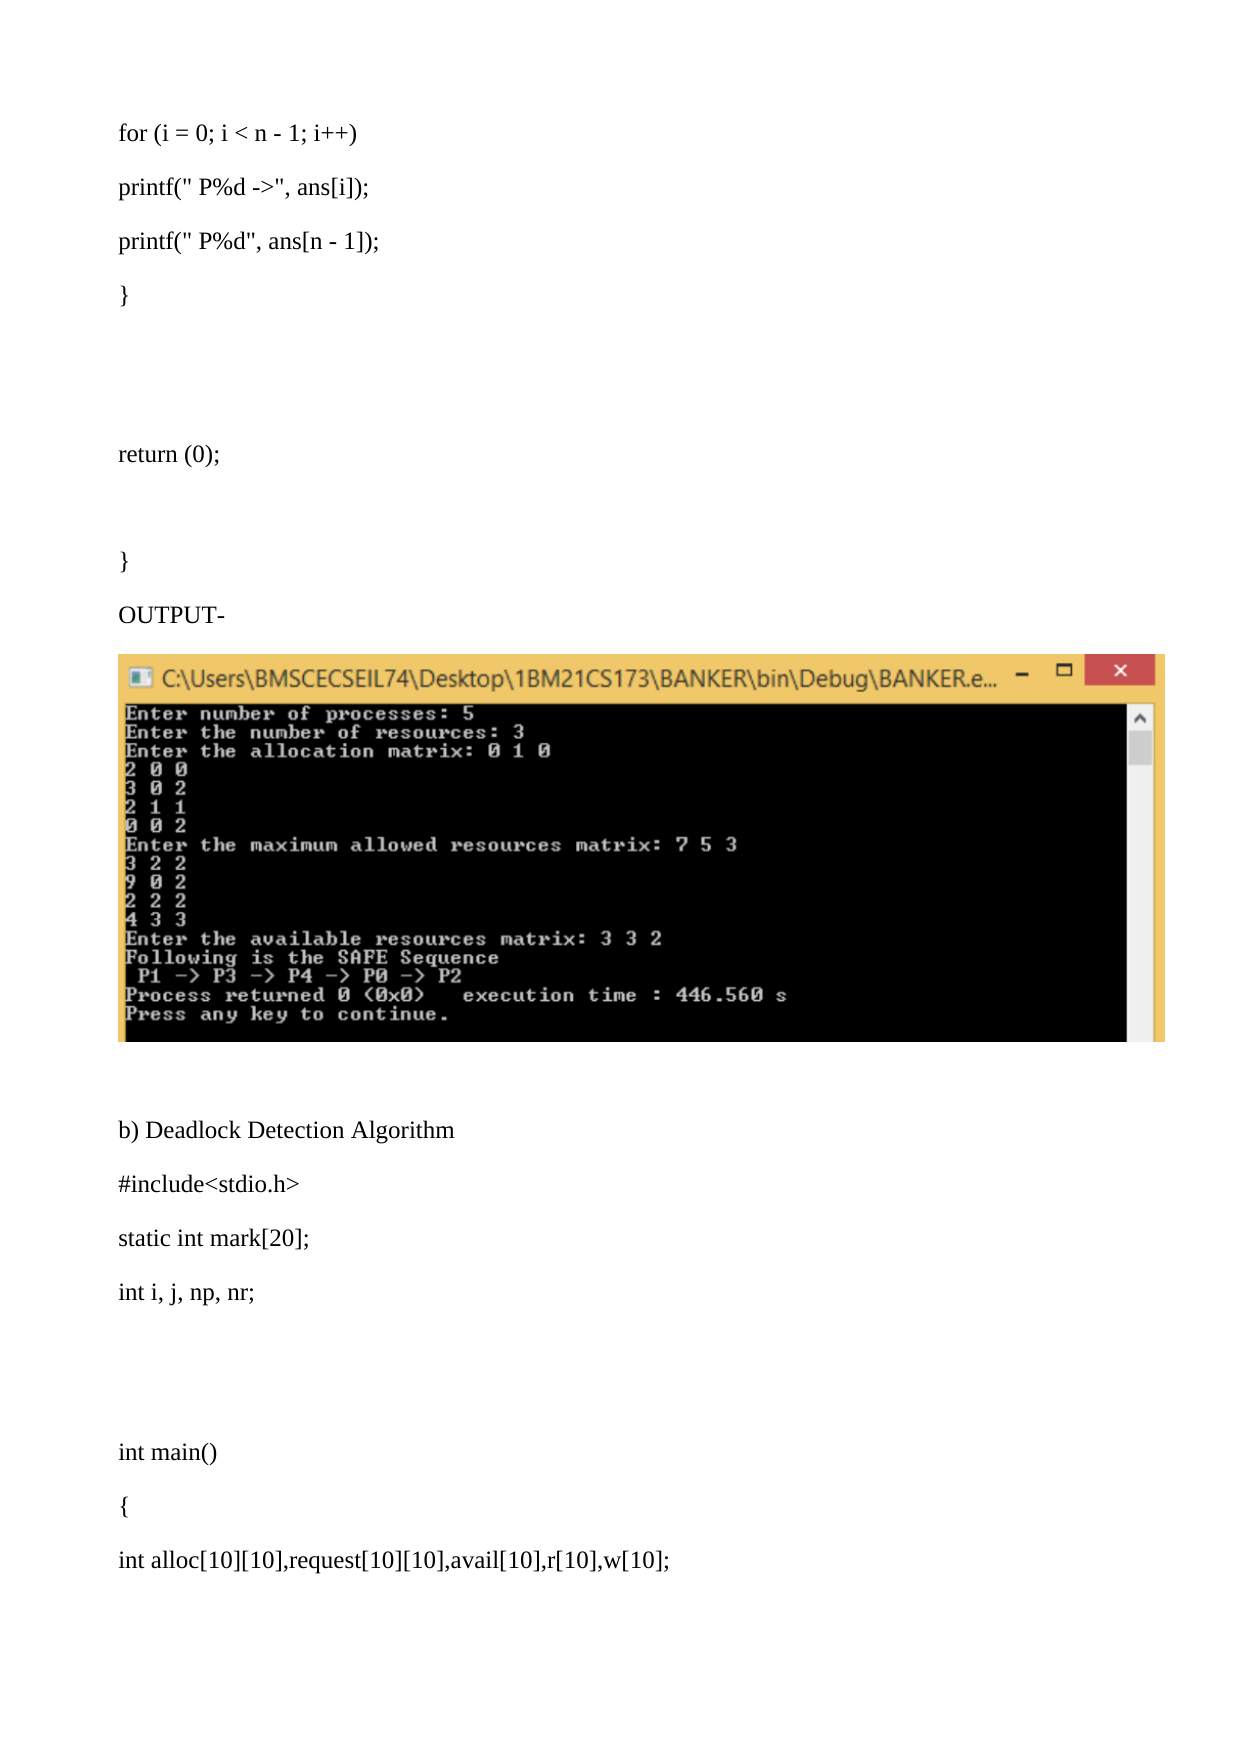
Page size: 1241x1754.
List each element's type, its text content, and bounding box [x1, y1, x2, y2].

text return (0); [118, 439, 1122, 468]
text printf(" P%d ->", ans[i]); [118, 172, 1122, 201]
text printf(" P%d", ans[n - 1]); [118, 226, 1122, 254]
text static int mark[20]; [118, 1223, 1122, 1252]
text int i, j, np, nr; [118, 1277, 1122, 1306]
text { [118, 1491, 1122, 1519]
text } [118, 280, 1122, 308]
text #include<stdio.h> [118, 1169, 1122, 1198]
text for (i = 0; i < n - 1; i++) [118, 118, 1122, 147]
text int alloc[10][10],request[10][10],avail[10],r[10],w[10]; [118, 1545, 1122, 1573]
text OUTPUT- [118, 600, 1122, 629]
text int main() [118, 1437, 1122, 1466]
text b) Deadlock Detection Algorithm [118, 1116, 1122, 1144]
text } [118, 546, 1122, 575]
